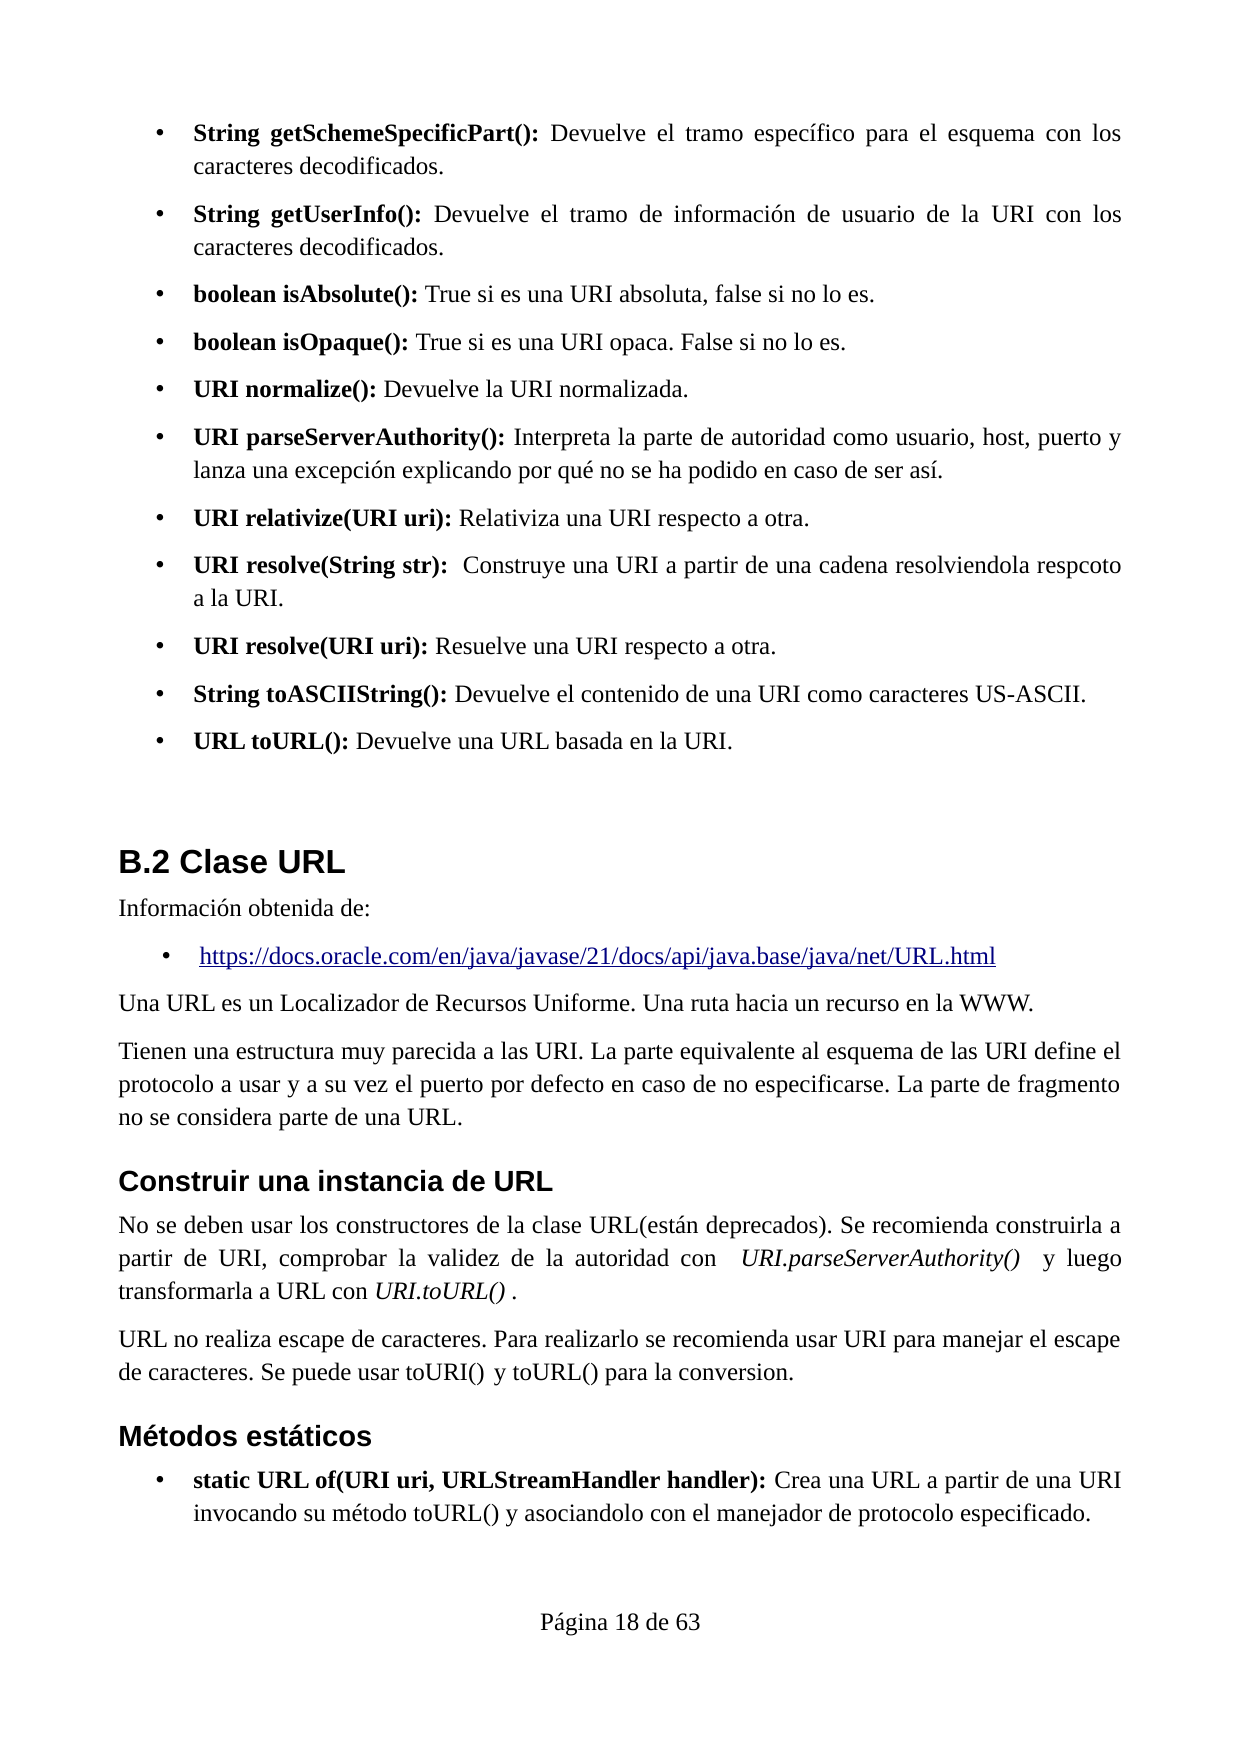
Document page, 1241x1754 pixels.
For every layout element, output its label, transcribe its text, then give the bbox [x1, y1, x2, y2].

text Una URL es un Localizador de Recursos Uniforme. Una ruta hacia un recurso en la WWW. [118, 988, 1122, 1017]
list boolean isOpaque(): True si es una URI opaca. False si no lo es. [156, 327, 1122, 356]
text Tienen una estructura muy parecida a las URI. La parte equivalente al esquema de las URI define el protocolo a usar y a su vez el puerto por defecto en caso de no especificarse. La parte de fragmento no se considera parte de una URL. [118, 1036, 1122, 1131]
list URI parseServerAuthority(): Interpreta la parte de autoridad como usuario, host, puerto y lanza una excepción explicando por qué no se ha podido en caso de ser así. [156, 422, 1122, 484]
text Información obtenida de: [118, 893, 1122, 922]
list URI resolve(String str): Construye una URI a partir de una cadena resolviendola respcoto a la URI. [156, 550, 1122, 612]
subtitle Construir una instancia de URL [118, 1164, 1122, 1198]
text URL no realiza escape de caracteres. Para realizarlo se recomienda usar URI para manejar el escape de caracteres. Se puede usar toURI() y toURL() para la conversion. [118, 1324, 1122, 1386]
list boolean isAbsolute(): True si es una URI absoluta, false si no lo es. [156, 279, 1122, 308]
list URI normalize(): Devuelve la URI normalizada. [156, 374, 1122, 403]
list URI relativize(URI uri): Relativiza una URI respecto a otra. [156, 503, 1122, 532]
list String getUserInfo(): Devuelve el tramo de información de usuario de la URI con los caracteres decodificados. [156, 199, 1122, 261]
list https://docs.oracle.com/en/java/javase/21/docs/api/java.base/java/net/URL.html [162, 941, 1122, 969]
subtitle B.2 Clase URL [118, 842, 1122, 881]
subtitle Métodos estáticos [118, 1419, 1122, 1453]
text No se deben usar los constructores de la clase URL(están deprecados). Se recomienda construirla a partir de URI, comprobar la validez de la autoridad con URI.parseServerAuthority() y luego transformarla a URL con URI.toURL() . [118, 1210, 1122, 1305]
list String toASCIIString(): Devuelve el contenido de una URI como caracteres US-ASCII. [156, 679, 1122, 707]
list URI resolve(URI uri): Resuelve una URI respecto a otra. [156, 631, 1122, 660]
list String getSchemeSpecificPart(): Devuelve el tramo específico para el esquema con los caracteres decodificados. [156, 118, 1122, 180]
list URL toURL(): Devuelve una URL basada en la URI. [156, 726, 1122, 755]
list static URL of(URI uri, URLStreamHandler handler): Crea una URL a partir de una URI invocando su método toURL() y asociandolo con el manejador de protocolo especificado. [156, 1465, 1122, 1527]
